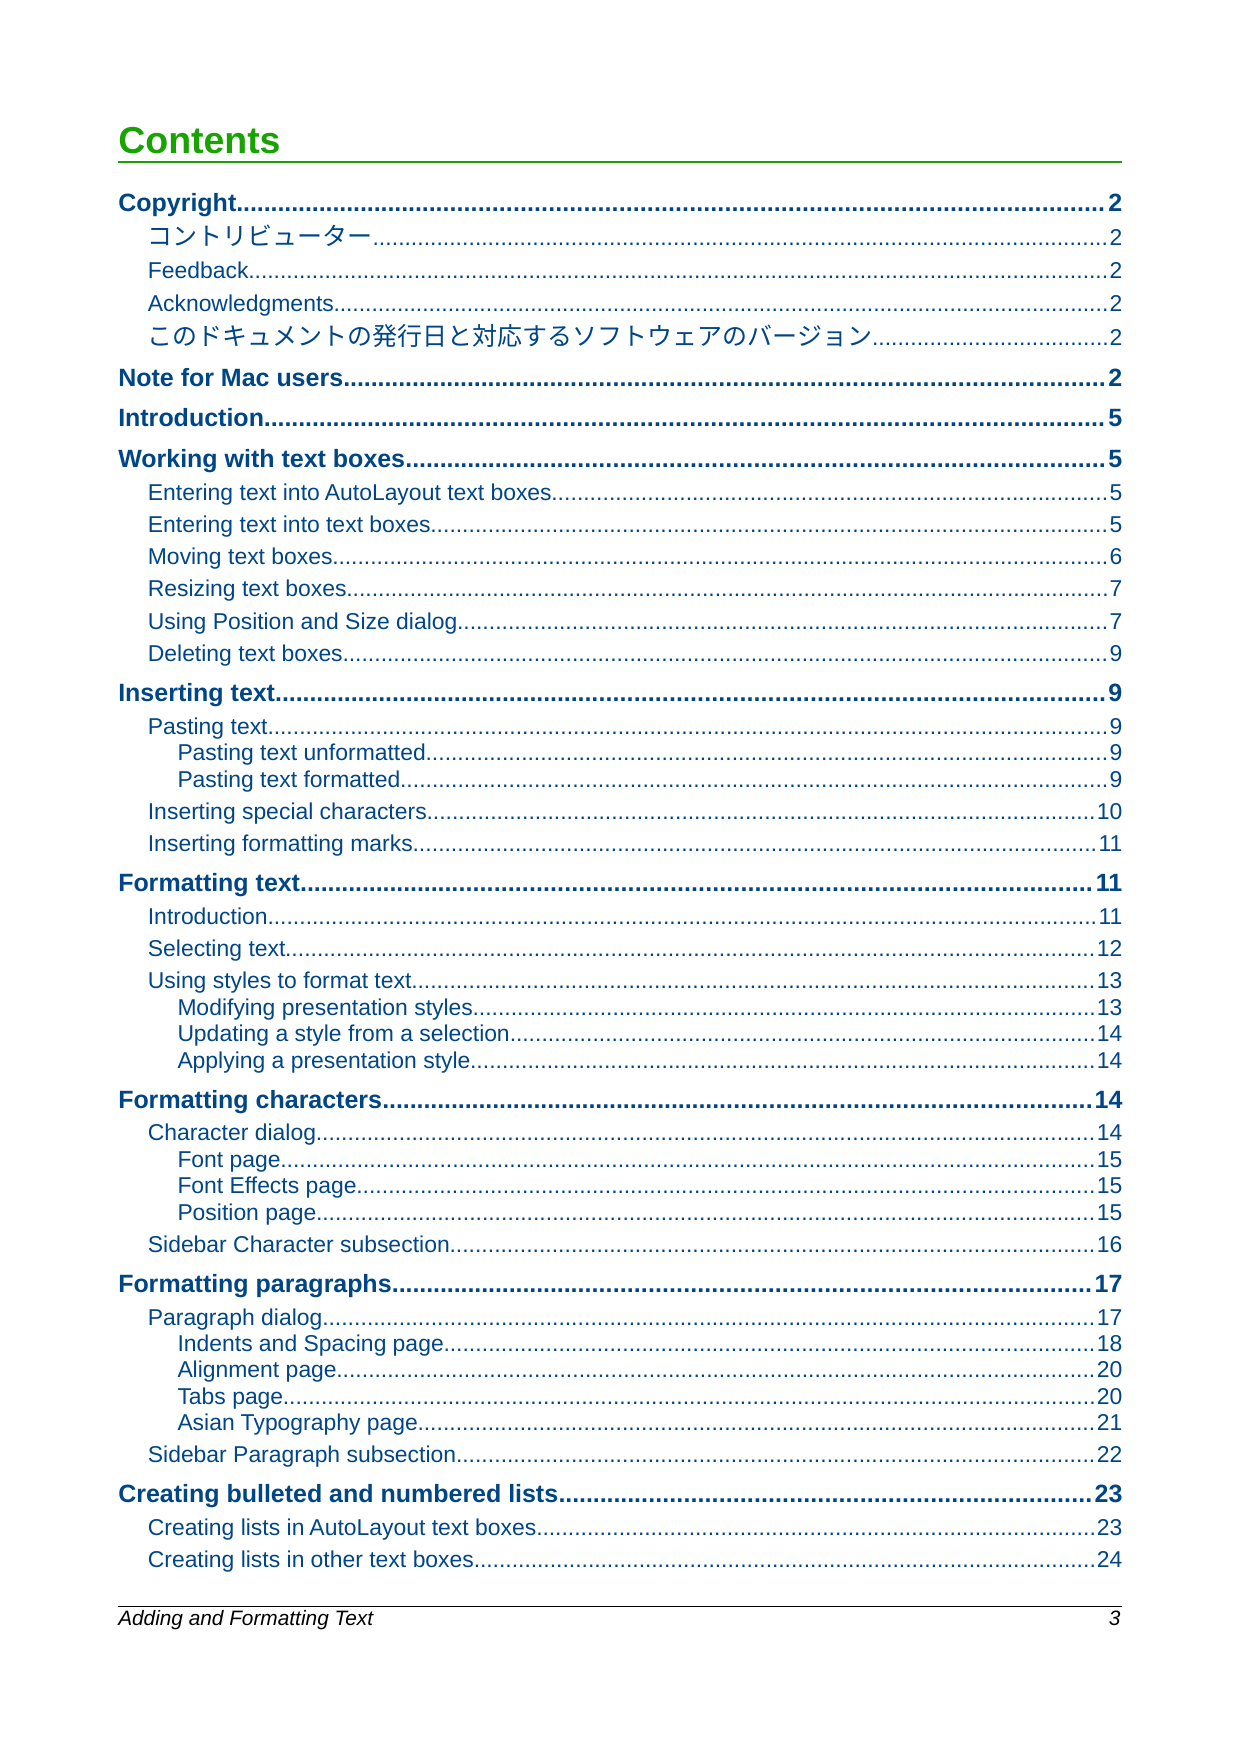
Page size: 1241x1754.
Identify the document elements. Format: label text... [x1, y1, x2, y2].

text Formatting characters 14 [118, 1085, 1122, 1113]
text Entering text into AutoLayout text boxes 5 [148, 478, 1122, 505]
text Using styles to format text 13 [148, 967, 1122, 994]
text Applying a presentation style 14 [177, 1047, 1122, 1073]
text Creating lists in other text boxes 24 [148, 1546, 1122, 1573]
text Paragraph dialog 17 [148, 1303, 1122, 1330]
text Creating bulleted and numbered lists 23 [118, 1479, 1122, 1508]
text Note for Mac users 2 [118, 363, 1122, 392]
text Inserting special characters 10 [148, 798, 1122, 824]
text Introduction 11 [148, 903, 1122, 929]
text Sidebar Paragraph subsection 22 [148, 1441, 1122, 1468]
text Asian Typography page 21 [177, 1409, 1122, 1435]
text Inserting text 9 [118, 678, 1122, 707]
text Font page 15 [177, 1146, 1122, 1172]
text Pasting text 9 [148, 713, 1122, 739]
text Entering text into text boxes 5 [148, 511, 1122, 537]
text Inserting formatting marks 11 [148, 830, 1122, 856]
text このドキュメントの発行日と対応するソフトウェアのバージョン 2 [148, 322, 1122, 351]
text Creating lists in AutoLayout text boxes 23 [148, 1514, 1122, 1540]
text Modifying presentation styles 13 [177, 994, 1122, 1020]
text Acknowledgments 2 [148, 289, 1122, 316]
text Sidebar Character subsection 16 [148, 1231, 1122, 1257]
text Working with text boxes 5 [118, 444, 1122, 473]
text Updating a style from a selection 14 [177, 1020, 1122, 1047]
text Formatting paragraphs 17 [118, 1269, 1122, 1298]
text Selecting text 12 [148, 935, 1122, 962]
text Formatting text 11 [118, 868, 1122, 897]
text Alignment page 20 [177, 1356, 1122, 1383]
text Font Effects page 15 [177, 1172, 1122, 1198]
text Using Position and Size dialog 7 [148, 608, 1122, 634]
text Indents and Spacing page 18 [177, 1330, 1122, 1356]
text Moving text boxes 6 [148, 543, 1122, 569]
text Pasting text unformatted 9 [177, 739, 1122, 766]
text Position page 15 [177, 1198, 1122, 1225]
text Tabs page 20 [177, 1383, 1122, 1409]
text Resizing text boxes 7 [148, 575, 1122, 602]
text Pasting text formatted 9 [177, 766, 1122, 792]
text コントリビューター 2 [148, 222, 1122, 251]
text Feedback 2 [148, 257, 1122, 284]
text Contents [118, 118, 1122, 161]
text Copyright 2 [118, 187, 1122, 216]
text Deleting text boxes 9 [148, 640, 1122, 666]
text Introduction 5 [118, 403, 1122, 432]
text Character dialog 14 [148, 1119, 1122, 1146]
